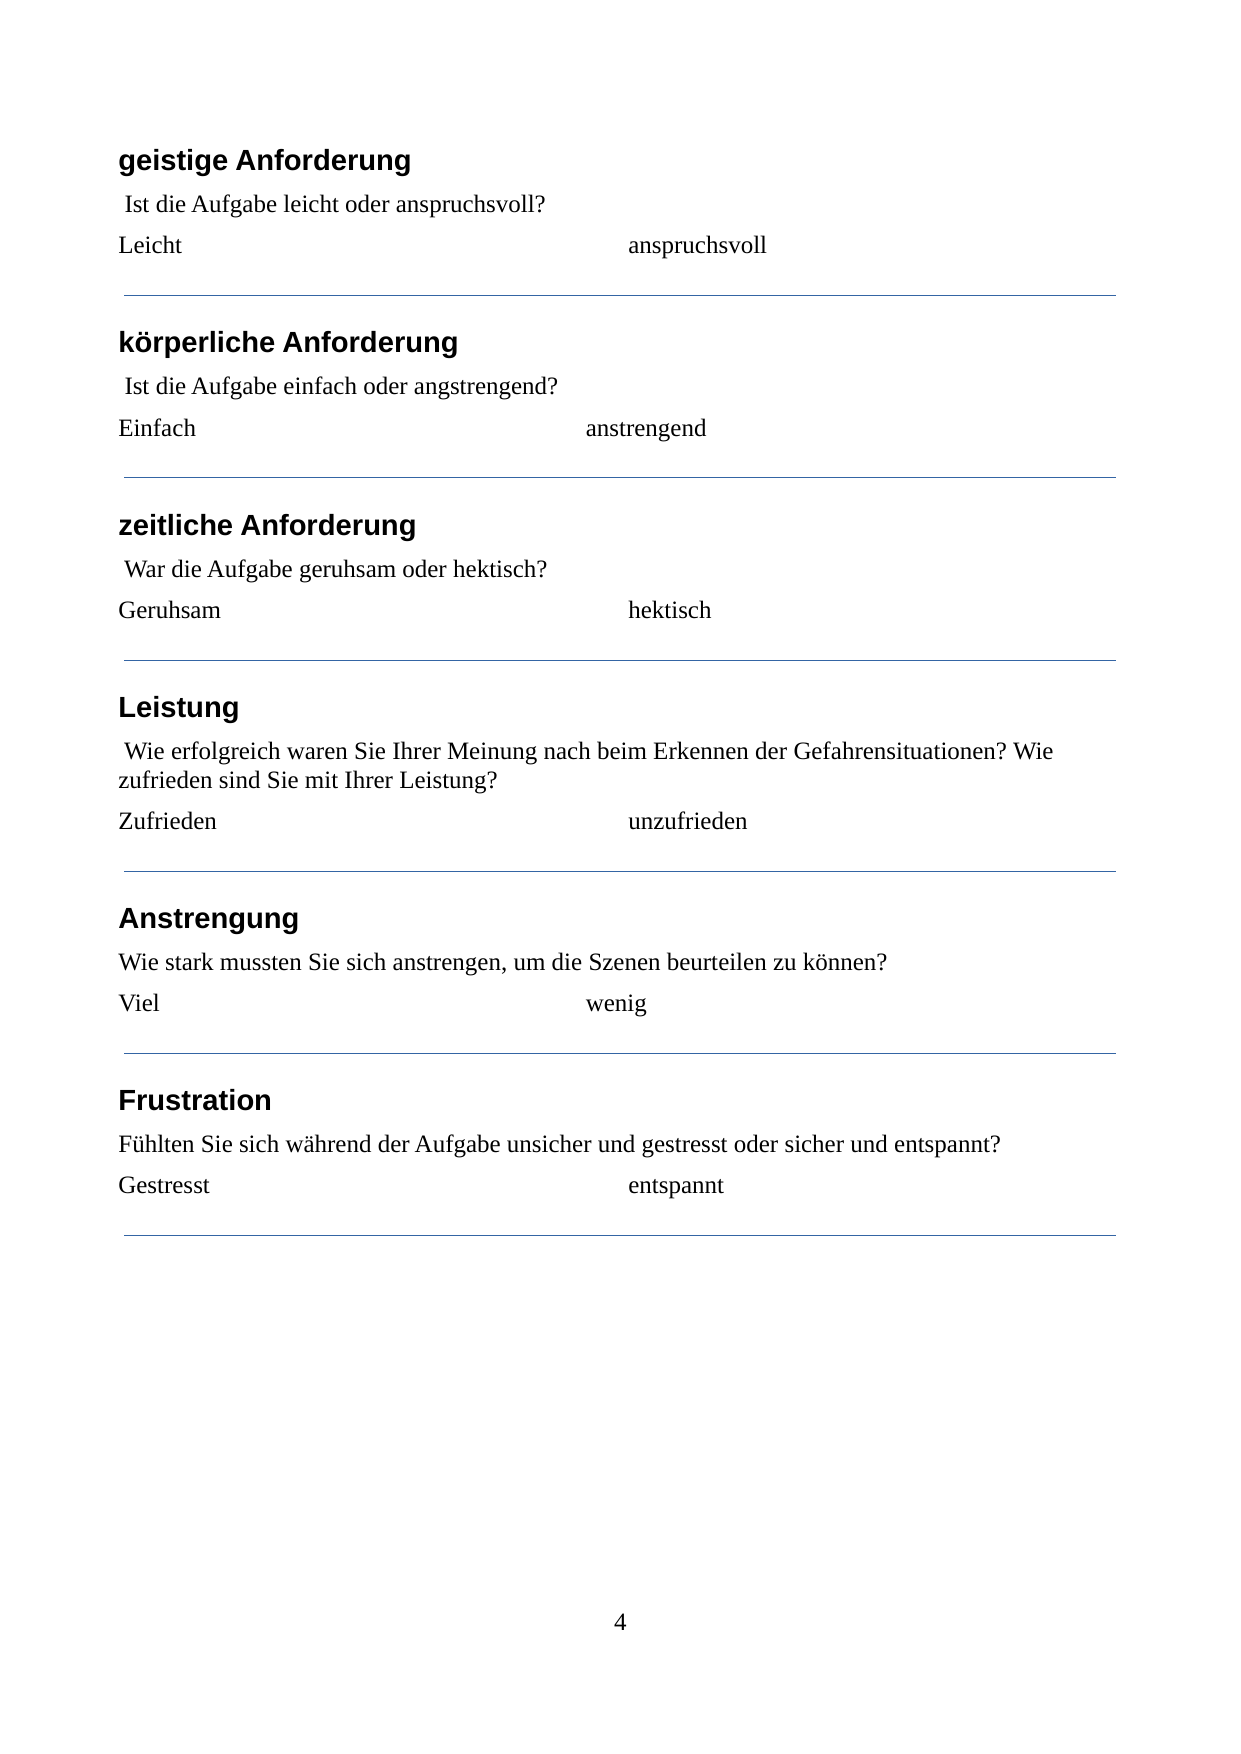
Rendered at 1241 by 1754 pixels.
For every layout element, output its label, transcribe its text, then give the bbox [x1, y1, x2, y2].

text Ist die Aufgabe einfach oder angstrengend? [118, 371, 1122, 400]
text Gestresst entspannt [118, 1171, 1122, 1199]
subtitle Frustration [118, 1083, 1122, 1117]
text Zufrieden unzufrieden [118, 806, 1122, 835]
subtitle körperliche Anforderung [118, 325, 1122, 359]
subtitle geistige Anforderung [118, 143, 1122, 177]
text Geruhsam hektisch [118, 595, 1122, 624]
text War die Aufgabe geruhsam oder hektisch? [118, 554, 1122, 582]
subtitle Anstrengung [118, 901, 1122, 934]
text Einfach anstrengend [118, 413, 1122, 441]
text Viel wenig [118, 988, 1122, 1017]
text Wie stark mussten Sie sich anstrengen, um die Szenen beurteilen zu können? [118, 947, 1122, 976]
text Leicht anspruchsvoll [118, 230, 1122, 259]
text Fühlten Sie sich während der Aufgabe unsicher und gestresst oder sicher und entspannt? [118, 1129, 1122, 1158]
text Wie erfolgreich waren Sie Ihrer Meinung nach beim Erkennen der Gefahrensituationen? Wie zufrieden sind Sie mit Ihrer Leistung? [118, 736, 1122, 793]
subtitle Leistung [118, 690, 1122, 723]
text Ist die Aufgabe leicht oder anspruchsvoll? [118, 189, 1122, 218]
subtitle zeitliche Anforderung [118, 508, 1122, 541]
